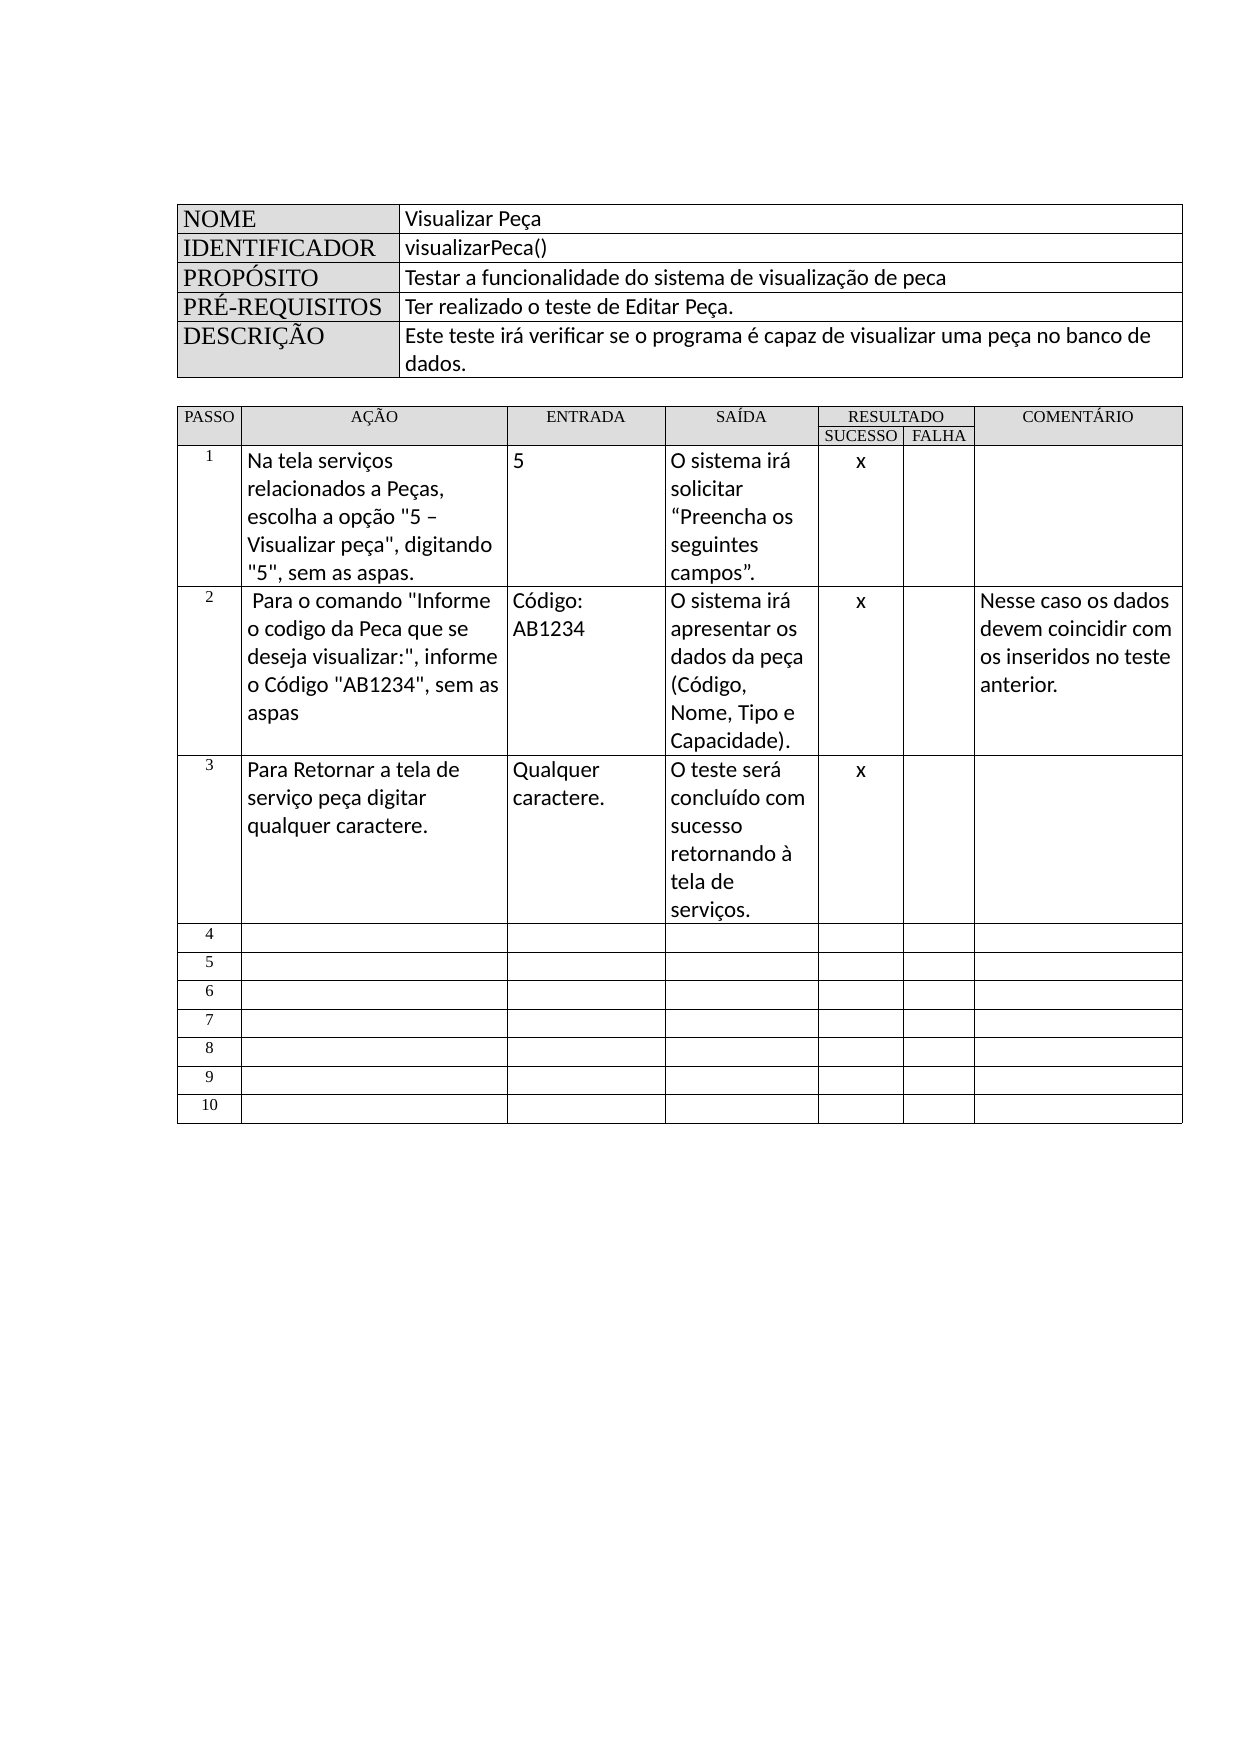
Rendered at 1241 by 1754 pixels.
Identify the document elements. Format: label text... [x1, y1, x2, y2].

table_cell Nesse caso os dados devem coincidir com os inseridos no teste anterior. [975, 587, 1182, 754]
table_cell [242, 1010, 507, 1037]
table_cell [975, 1095, 1182, 1123]
table_cell [666, 1010, 818, 1037]
table_cell 6 [178, 981, 241, 1009]
table_cell SUCESSO [819, 427, 903, 445]
table_cell [904, 981, 974, 1009]
table_cell O teste será concluído com sucesso retornando à tela de serviços. [666, 756, 818, 923]
table_cell [975, 446, 1182, 586]
table_cell PROPÓSITO [178, 263, 399, 291]
table_cell Na tela serviços relacionados a Peças, escolha a opção "5 – Visualizar peça", digitando "5", sem as aspas. [242, 446, 507, 586]
table_cell x [819, 756, 903, 923]
table_cell [508, 1038, 665, 1066]
table_header Visualizar Peça [400, 205, 1182, 233]
table_cell Código: AB1234 [508, 587, 665, 754]
table_cell 1 [178, 446, 241, 586]
table_cell [904, 1038, 974, 1066]
table_cell O sistema irá apresentar os dados da peça (Código, Nome, Tipo e Capacidade). [666, 587, 818, 754]
table_cell [242, 1067, 507, 1094]
table_cell FALHA [904, 427, 974, 445]
table_cell [819, 1010, 903, 1037]
table_cell [242, 1038, 507, 1066]
table_cell [508, 924, 665, 952]
table_cell [666, 1038, 818, 1066]
table_cell [904, 1010, 974, 1037]
table_cell Para o comando "Informe o codigo da Peca que se deseja visualizar:", informe o Código "AB1234", sem as aspas [242, 587, 507, 754]
table_cell 10 [178, 1095, 241, 1123]
table_cell [242, 981, 507, 1009]
table_cell [975, 1038, 1182, 1066]
table_cell Ter realizado o teste de Editar Peça. [400, 293, 1182, 321]
table_cell [975, 1067, 1182, 1094]
table_cell [242, 924, 507, 952]
table_cell [666, 981, 818, 1009]
table_header SAÍDA [666, 407, 818, 445]
table_cell [819, 1067, 903, 1094]
table_cell [904, 446, 974, 586]
table_cell Para Retornar a tela de serviço peça digitar qualquer caractere. [242, 756, 507, 923]
table_cell [666, 1095, 818, 1123]
table_cell 3 [178, 756, 241, 923]
table_cell [975, 1010, 1182, 1037]
table_cell [666, 1067, 818, 1094]
table_cell [819, 981, 903, 1009]
table_cell [508, 1010, 665, 1037]
table_cell 8 [178, 1038, 241, 1066]
table_cell [819, 1038, 903, 1066]
table_cell PRÉ-REQUISITOS [178, 293, 399, 321]
table_cell [819, 953, 903, 980]
table_cell [904, 1067, 974, 1094]
table_cell [666, 953, 818, 980]
table_cell visualizarPeca() [400, 234, 1182, 262]
table_header COMENTÁRIO [975, 407, 1182, 445]
table_cell 5 [178, 953, 241, 980]
table_header NOME [178, 205, 399, 233]
table_cell 5 [508, 446, 665, 586]
table_cell [904, 1095, 974, 1123]
table_cell 4 [178, 924, 241, 952]
table_cell 7 [178, 1010, 241, 1037]
table_cell Este teste irá verificar se o programa é capaz de visualizar uma peça no banco de dados. [400, 322, 1182, 377]
table_cell [904, 953, 974, 980]
table_cell 2 [178, 587, 241, 754]
table_header AÇÃO [242, 407, 507, 445]
table_cell DESCRIÇÃO [178, 322, 399, 377]
table_cell [904, 756, 974, 923]
table_cell IDENTIFICADOR [178, 234, 399, 262]
table_header RESULTADO [819, 407, 974, 426]
table_cell [975, 953, 1182, 980]
table_cell [666, 924, 818, 952]
table_cell [975, 756, 1182, 923]
table_cell 9 [178, 1067, 241, 1094]
table_cell [508, 1095, 665, 1123]
table_cell [904, 924, 974, 952]
table_cell [975, 924, 1182, 952]
table_cell [242, 1095, 507, 1123]
table_cell [904, 587, 974, 754]
table_cell [508, 953, 665, 980]
table_cell [508, 981, 665, 1009]
table_cell x [819, 446, 903, 586]
table_header PASSO [178, 407, 241, 445]
table_cell Testar a funcionalidade do sistema de visualização de peca [400, 263, 1182, 291]
table_header ENTRADA [508, 407, 665, 445]
table_cell [819, 1095, 903, 1123]
table_cell [975, 981, 1182, 1009]
table_cell [508, 1067, 665, 1094]
table_cell Qualquer caractere. [508, 756, 665, 923]
table_cell [819, 924, 903, 952]
table_cell x [819, 587, 903, 754]
table_cell O sistema irá solicitar “Preencha os seguintes campos”. [666, 446, 818, 586]
table_cell [242, 953, 507, 980]
